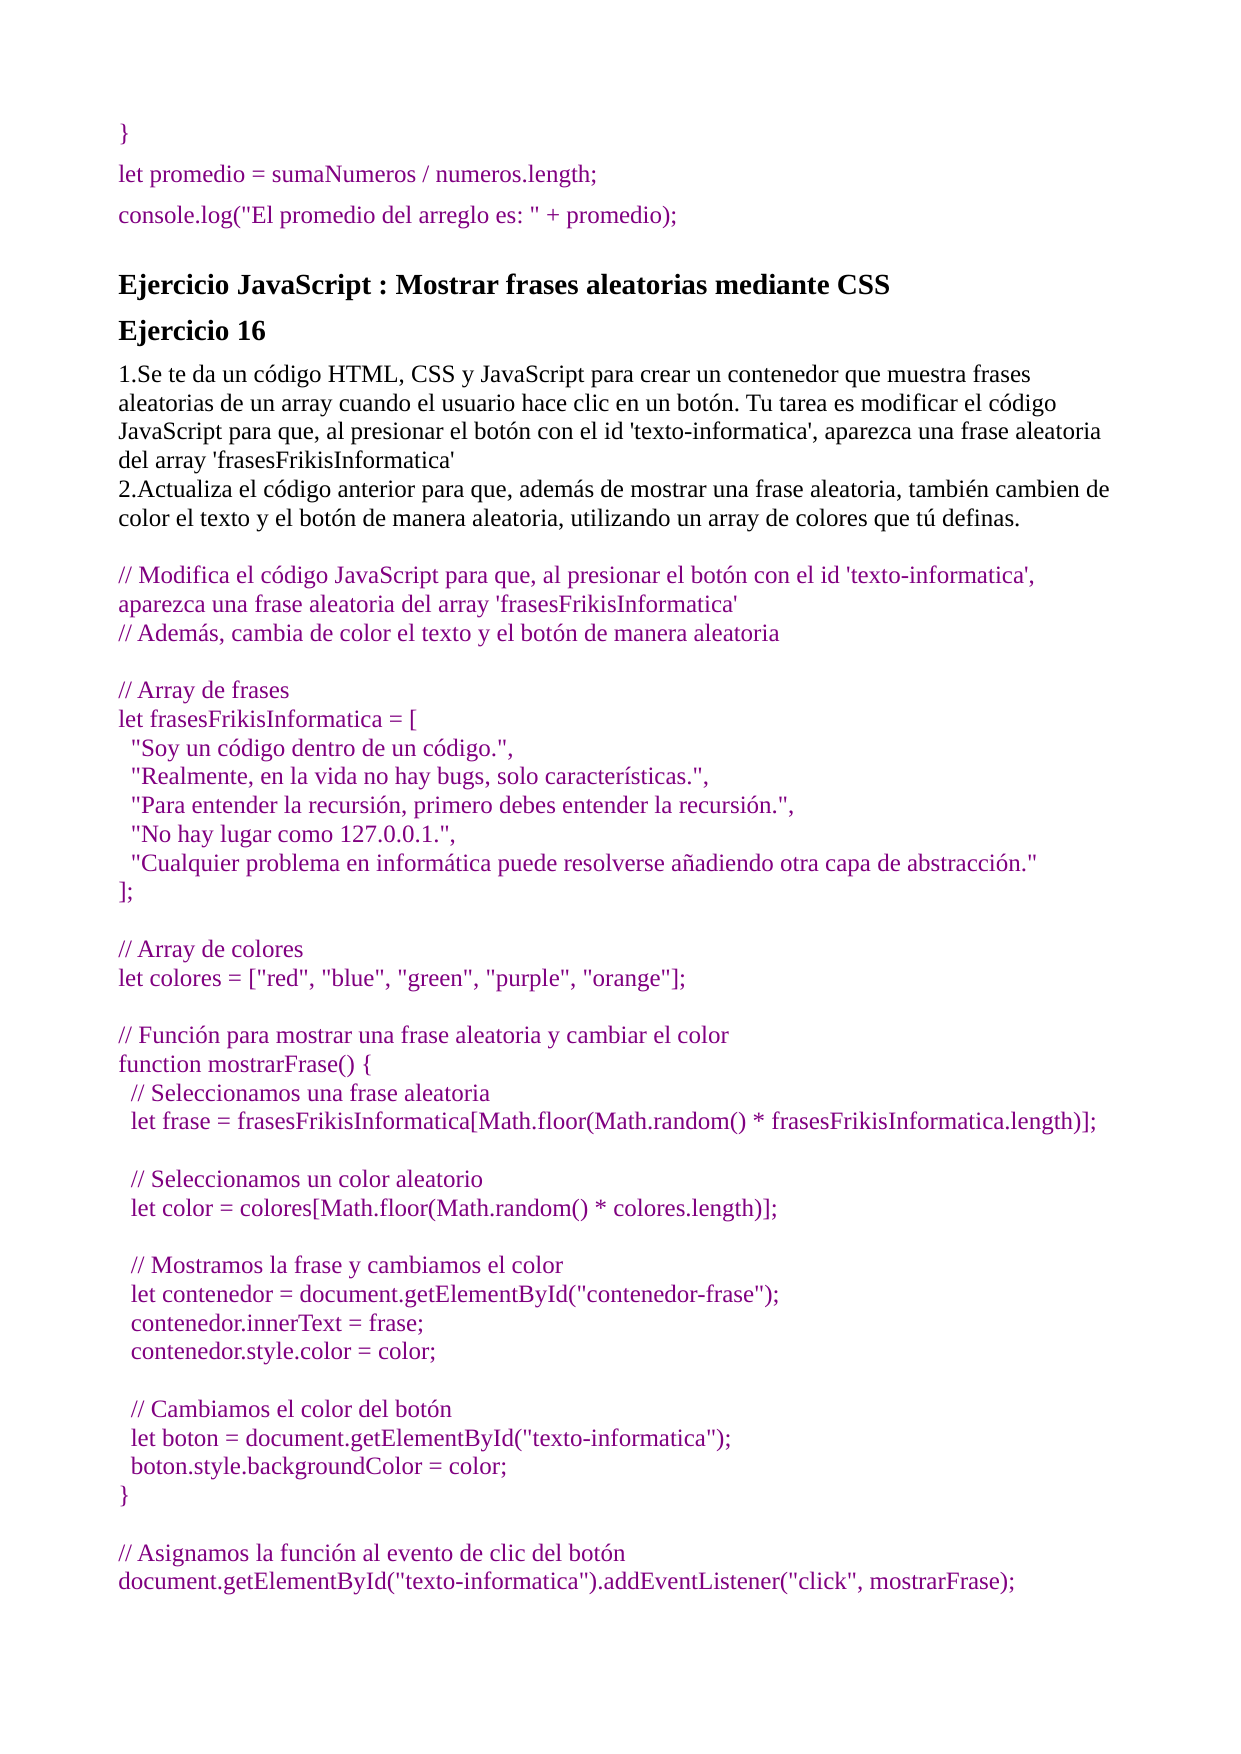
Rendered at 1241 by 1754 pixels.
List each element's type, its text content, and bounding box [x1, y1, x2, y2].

text // Array de frases [118, 675, 1122, 704]
text ]; [118, 876, 1122, 905]
text contenedor.style.color = color; [118, 1336, 1122, 1365]
text 1.Se te da un código HTML, CSS y JavaScript para crear un contenedor que muestra frases aleatorias de un array cuando el usuario hace clic en un botón. Tu tarea es modificar el código JavaScript para que, al presionar el botón con el id 'texto-informatica', aparezca una frase aleatoria del array 'frasesFrikisInformatica' [118, 359, 1122, 474]
text "No hay lugar como 127.0.0.1.", [118, 819, 1122, 848]
text let promedio = sumaNumeros / numeros.length; [118, 159, 1122, 188]
text // Mostramos la frase y cambiamos el color [118, 1250, 1122, 1279]
text let frase = frasesFrikisInformatica[Math.floor(Math.random() * frasesFrikisInformatica.length)]; [118, 1106, 1122, 1135]
subtitle Ejercicio JavaScript : Mostrar frases aleatorias mediante CSS [118, 267, 1122, 300]
text // Seleccionamos un color aleatorio [118, 1164, 1122, 1193]
text let color = colores[Math.floor(Math.random() * colores.length)]; [118, 1193, 1122, 1221]
text "Realmente, en la vida no hay bugs, solo características.", [118, 761, 1122, 790]
text // Función para mostrar una frase aleatoria y cambiar el color [118, 1020, 1122, 1049]
text // Modifica el código JavaScript para que, al presionar el botón con el id 'texto-informatica', aparezca una frase aleatoria del array 'frasesFrikisInformatica' [118, 560, 1122, 618]
text Ejercicio 16 [118, 313, 1122, 346]
text } [118, 1480, 1122, 1509]
text } [118, 118, 1122, 147]
text // Cambiamos el color del botón [118, 1394, 1122, 1423]
text // Además, cambia de color el texto y el botón de manera aleatoria [118, 618, 1122, 646]
text // Array de colores [118, 934, 1122, 963]
text boton.style.backgroundColor = color; [118, 1451, 1122, 1480]
text let boton = document.getElementById("texto-informatica"); [118, 1423, 1122, 1451]
text "Cualquier problema en informática puede resolverse añadiendo otra capa de abstracción." [118, 848, 1122, 876]
text console.log("El promedio del arreglo es: " + promedio); [118, 201, 1122, 229]
text "Para entender la recursión, primero debes entender la recursión.", [118, 790, 1122, 819]
text // Asignamos la función al evento de clic del botón [118, 1538, 1122, 1566]
text 2.Actualiza el código anterior para que, además de mostrar una frase aleatoria, también cambien de color el texto y el botón de manera aleatoria, utilizando un array de colores que tú definas. [118, 474, 1122, 531]
text contenedor.innerText = frase; [118, 1308, 1122, 1336]
text document.getElementById("texto-informatica").addEventListener("click", mostrarFrase); [118, 1566, 1122, 1595]
text function mostrarFrase() { [118, 1049, 1122, 1078]
text let colores = ["red", "blue", "green", "purple", "orange"]; [118, 963, 1122, 991]
text "Soy un código dentro de un código.", [118, 733, 1122, 761]
text let contenedor = document.getElementById("contenedor-frase"); [118, 1279, 1122, 1308]
text // Seleccionamos una frase aleatoria [118, 1078, 1122, 1106]
text let frasesFrikisInformatica = [ [118, 704, 1122, 733]
